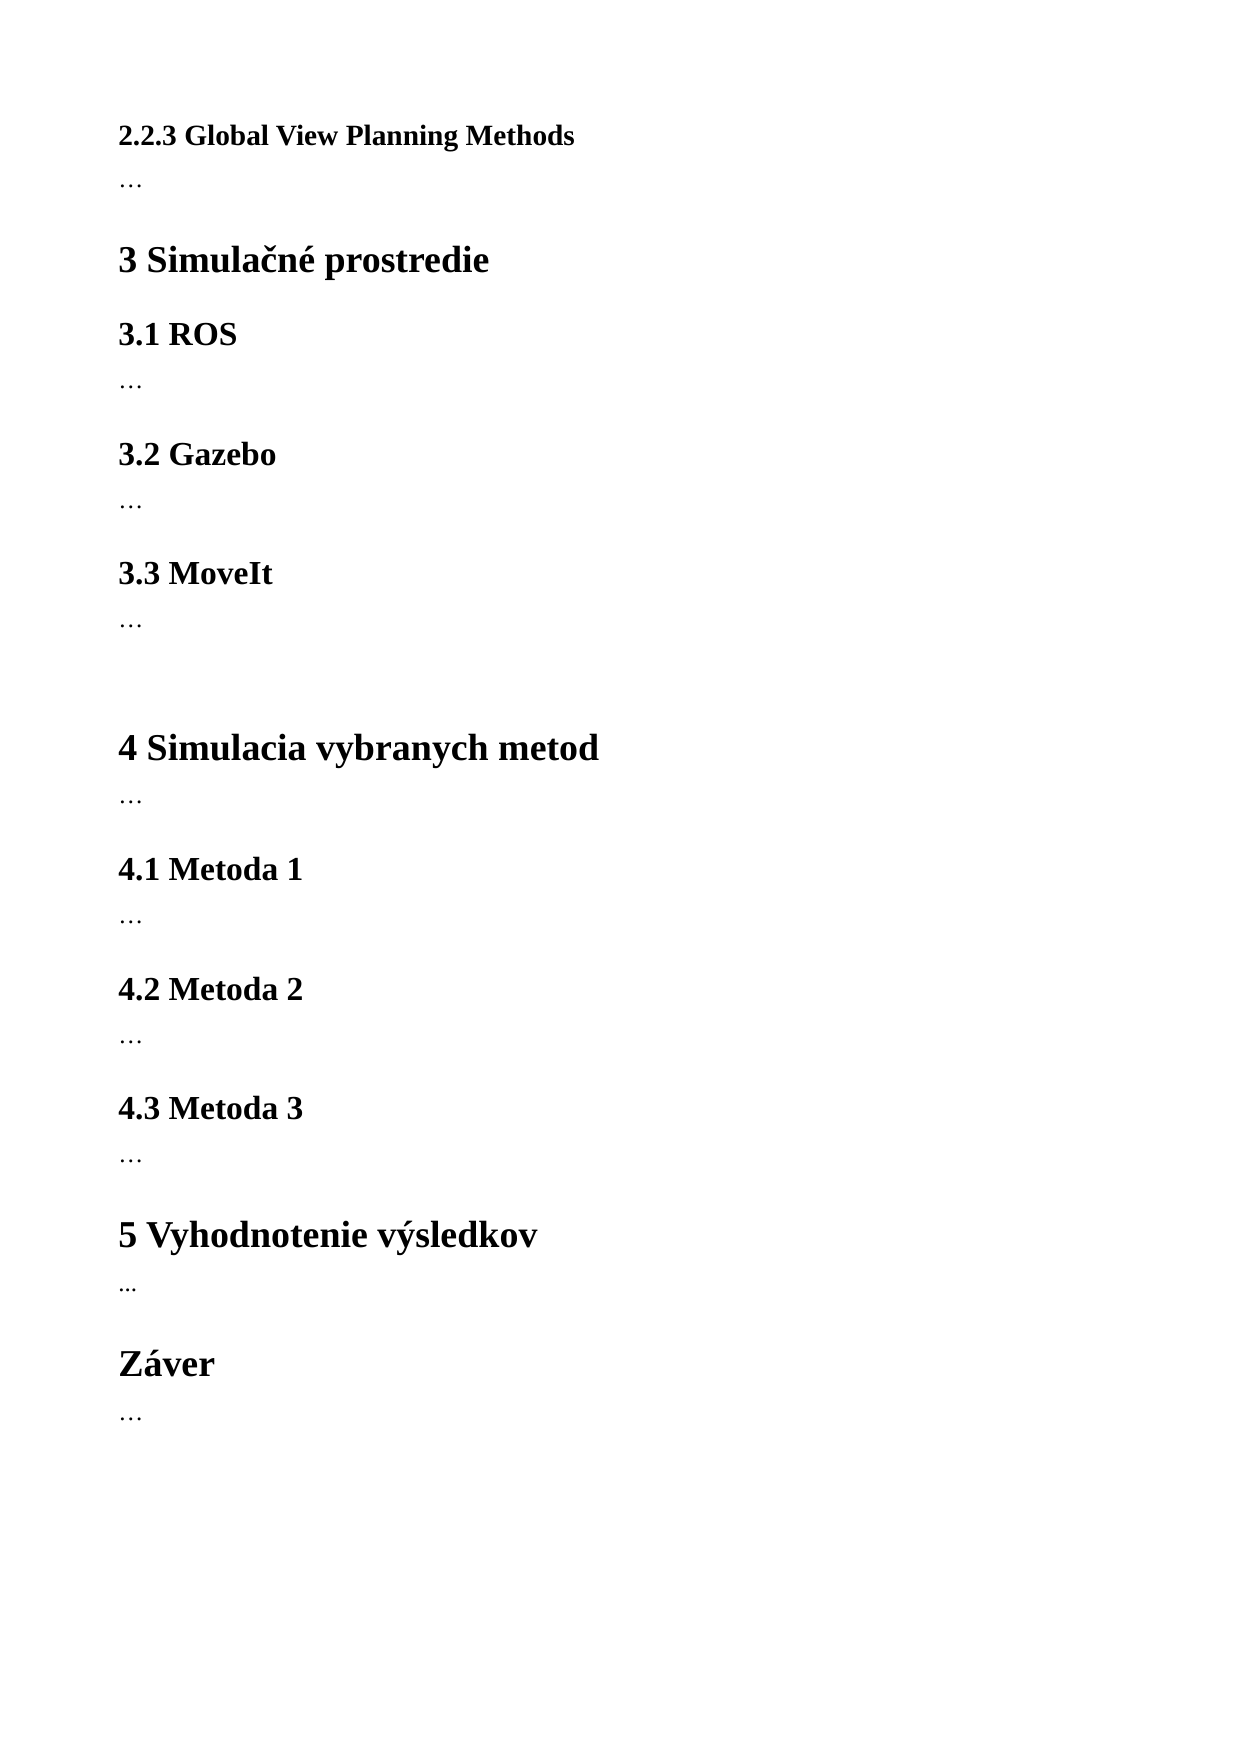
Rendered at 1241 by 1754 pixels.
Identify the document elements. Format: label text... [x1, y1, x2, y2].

text … [118, 1139, 1122, 1168]
subtitle 3.1 ROS [118, 314, 1122, 353]
subtitle 4.3 Metoda 3 [118, 1088, 1122, 1127]
text … [118, 164, 1122, 193]
text … [118, 1020, 1122, 1048]
text … [118, 1397, 1122, 1426]
text … [118, 485, 1122, 513]
text … [118, 365, 1122, 394]
subtitle 2.2.3 Global View Planning Methods [118, 118, 1122, 152]
text ... [118, 1268, 1122, 1297]
text … [118, 900, 1122, 929]
subtitle 5 Vyhodnotenie výsledkov [118, 1212, 1122, 1256]
text … [118, 781, 1122, 809]
text … [118, 604, 1122, 633]
subtitle 4 Simulacia vybranych metod [118, 724, 1122, 768]
subtitle Záver [118, 1341, 1122, 1384]
subtitle 3 Simulačné prostredie [118, 237, 1122, 281]
subtitle 3.2 Gazebo [118, 433, 1122, 472]
subtitle 4.1 Metoda 1 [118, 849, 1122, 888]
subtitle 4.2 Metoda 2 [118, 969, 1122, 1007]
subtitle 3.3 MoveIt [118, 553, 1122, 592]
